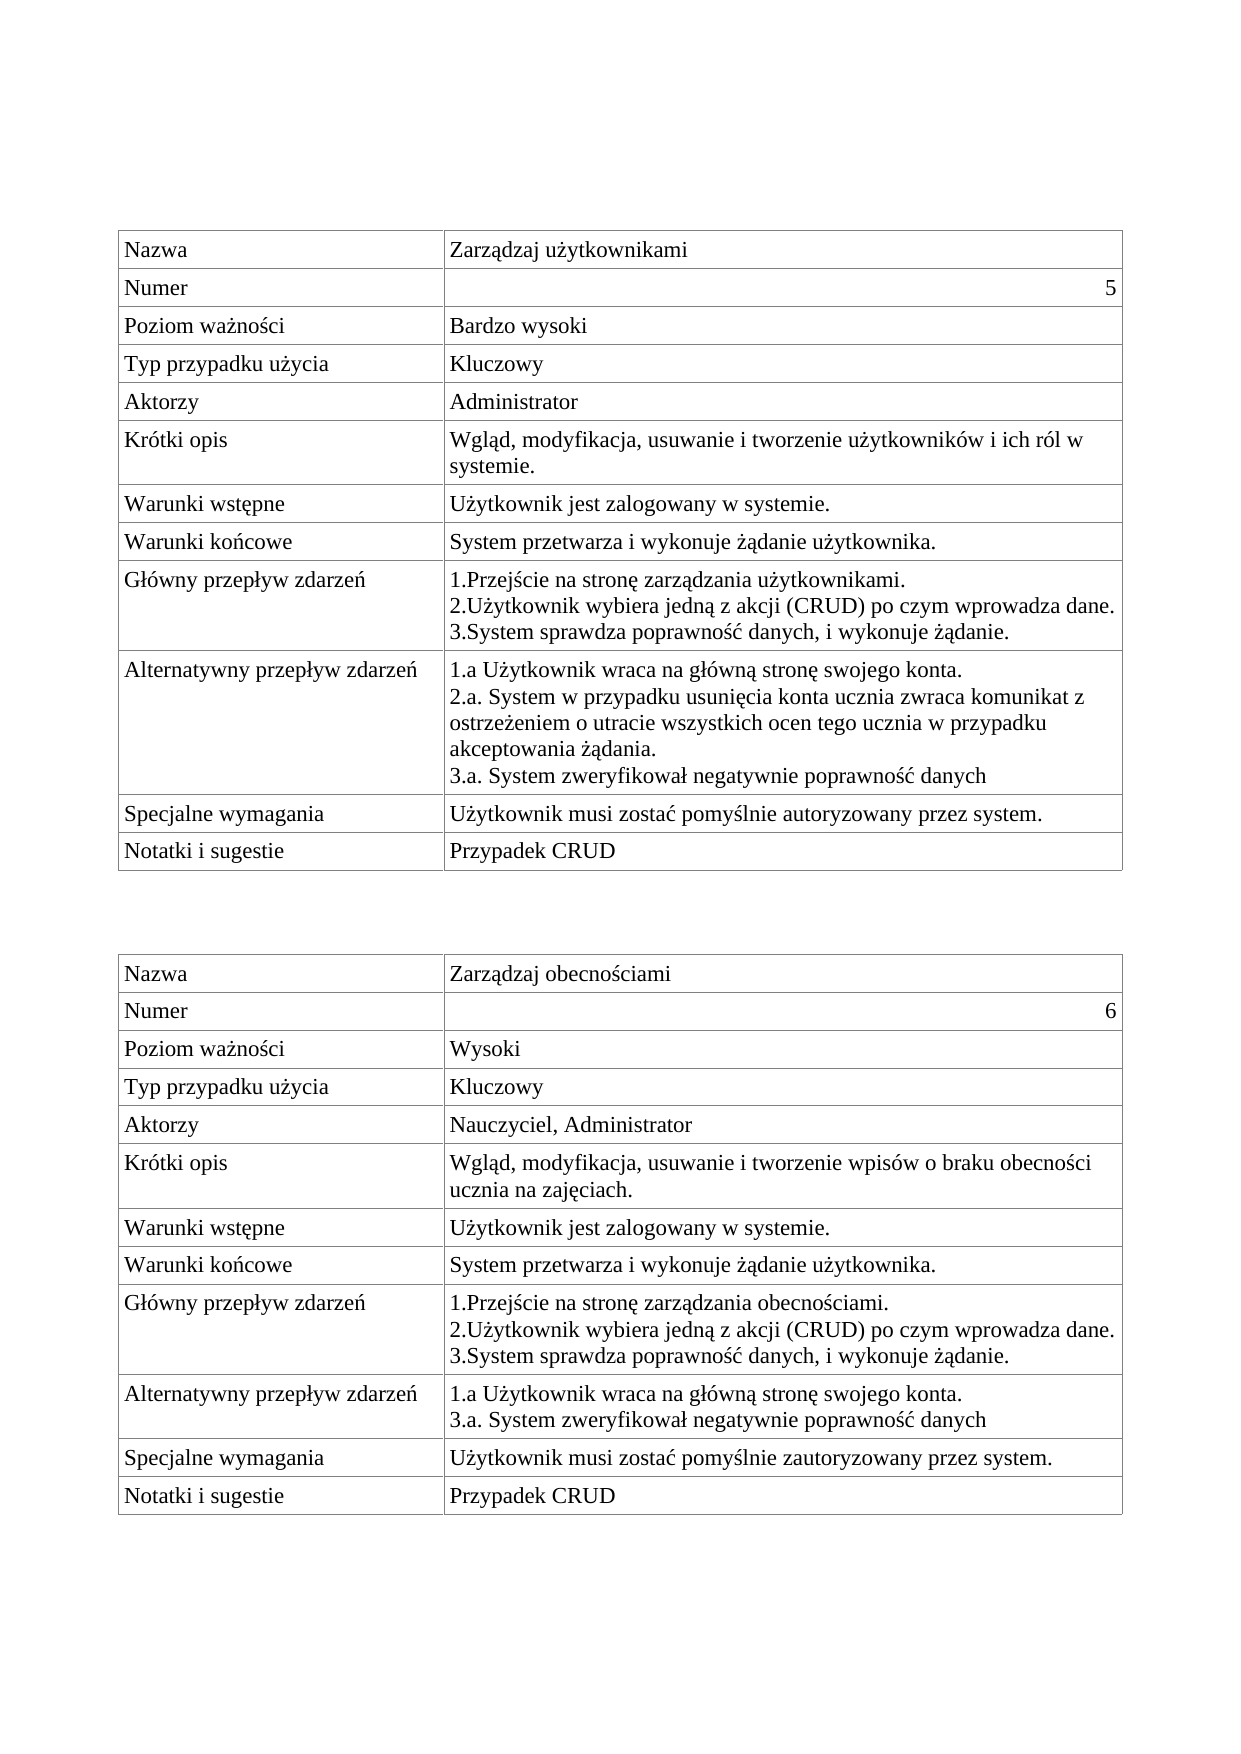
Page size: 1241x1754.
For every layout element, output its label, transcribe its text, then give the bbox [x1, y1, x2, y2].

table_cell 1.a Użytkownik wraca na główną stronę swojego konta. 3.a. System zweryfikował negatywnie poprawność danych [445, 1375, 1122, 1438]
table_cell Specjalne wymagania [119, 795, 443, 832]
table_cell Typ przypadku użycia [119, 345, 443, 382]
table_cell Krótki opis [119, 1144, 443, 1208]
table_cell Użytkownik musi zostać pomyślnie autoryzowany przez system. [445, 795, 1122, 832]
table_cell Główny przepływ zdarzeń [119, 1285, 443, 1374]
table_cell Administrator [445, 383, 1122, 420]
table_cell Wysoki [445, 1031, 1122, 1068]
table_header Zarządzaj użytkownikami [445, 231, 1122, 268]
table_cell Poziom ważności [119, 1031, 443, 1068]
table_cell Notatki i sugestie [119, 1477, 443, 1514]
table_cell 5 [445, 269, 1122, 306]
table_cell Notatki i sugestie [119, 833, 443, 870]
table_cell Aktorzy [119, 383, 443, 420]
table_cell Użytkownik jest zalogowany w systemie. [445, 485, 1122, 522]
table_header Nazwa [119, 955, 443, 992]
table_header Zarządzaj obecnościami [445, 955, 1122, 992]
table_cell 1.a Użytkownik wraca na główną stronę swojego konta. 2.a. System w przypadku usunięcia konta ucznia zwraca komunikat z ostrzeżeniem o utracie wszystkich ocen tego ucznia w przypadku akceptowania żądania. 3.a. System zweryfikował negatywnie poprawność danych [445, 651, 1122, 794]
table_cell Warunki końcowe [119, 523, 443, 560]
table_cell Poziom ważności [119, 307, 443, 344]
table_cell 1.Przejście na stronę zarządzania obecnościami. 2.Użytkownik wybiera jedną z akcji (CRUD) po czym wprowadza dane. 3.System sprawdza poprawność danych, i wykonuje żądanie. [445, 1285, 1122, 1374]
table_cell Użytkownik musi zostać pomyślnie zautoryzowany przez system. [445, 1439, 1122, 1476]
table_cell Wgląd, modyfikacja, usuwanie i tworzenie wpisów o braku obecności ucznia na zajęciach. [445, 1144, 1122, 1208]
table_cell Przypadek CRUD [445, 833, 1122, 870]
table_header Nazwa [119, 231, 443, 268]
table_cell Numer [119, 993, 443, 1030]
table_cell Numer [119, 269, 443, 306]
table_cell Użytkownik jest zalogowany w systemie. [445, 1209, 1122, 1246]
table_cell Wgląd, modyfikacja, usuwanie i tworzenie użytkowników i ich ról w systemie. [445, 421, 1122, 484]
table_cell Alternatywny przepływ zdarzeń [119, 651, 443, 794]
table_cell 6 [445, 993, 1122, 1030]
table_cell Nauczyciel, Administrator [445, 1106, 1122, 1143]
table_cell Specjalne wymagania [119, 1439, 443, 1476]
table_cell Przypadek CRUD [445, 1477, 1122, 1514]
table_cell Alternatywny przepływ zdarzeń [119, 1375, 443, 1438]
table_cell Krótki opis [119, 421, 443, 484]
table_cell System przetwarza i wykonuje żądanie użytkownika. [445, 523, 1122, 560]
table_cell Aktorzy [119, 1106, 443, 1143]
table_cell Warunki wstępne [119, 1209, 443, 1246]
table_cell Warunki wstępne [119, 485, 443, 522]
table_cell Bardzo wysoki [445, 307, 1122, 344]
table_cell Warunki końcowe [119, 1247, 443, 1284]
table_cell 1.Przejście na stronę zarządzania użytkownikami. 2.Użytkownik wybiera jedną z akcji (CRUD) po czym wprowadza dane. 3.System sprawdza poprawność danych, i wykonuje żądanie. [445, 561, 1122, 650]
table_cell Typ przypadku użycia [119, 1069, 443, 1105]
table_cell Kluczowy [445, 345, 1122, 382]
table_cell System przetwarza i wykonuje żądanie użytkownika. [445, 1247, 1122, 1284]
table_cell Główny przepływ zdarzeń [119, 561, 443, 650]
table_cell Kluczowy [445, 1069, 1122, 1105]
